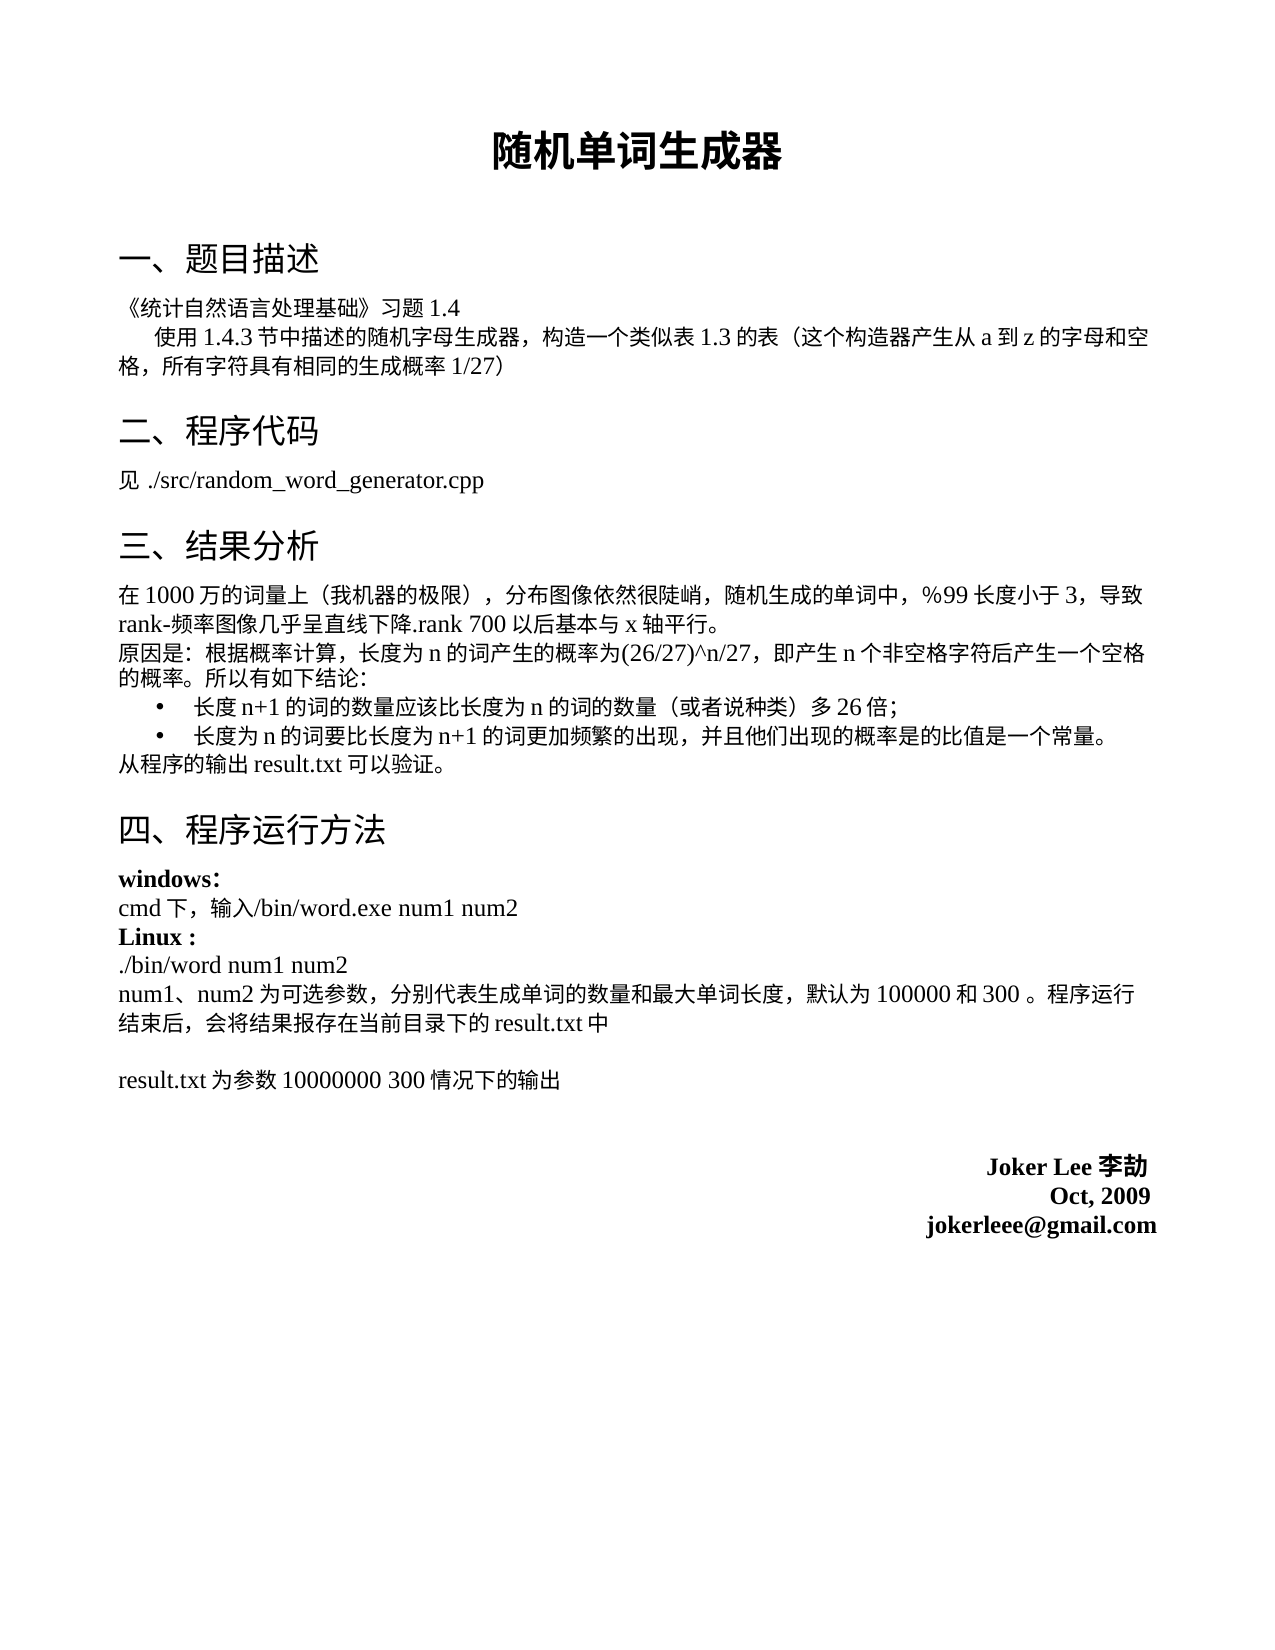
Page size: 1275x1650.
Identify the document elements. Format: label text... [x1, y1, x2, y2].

list 长度n+1的词的数量应该比长度为n的词的数量（或者说种类）多26倍； [156, 692, 1157, 721]
text Oct, 2009 [118, 1181, 1157, 1210]
text Joker Lee 李劼 [118, 1152, 1157, 1181]
subtitle 二、程序代码 [118, 404, 1157, 453]
text ./bin/word num1 num2 [118, 951, 1157, 979]
text 在1000万的词量上（我机器的极限），分布图像依然很陡峭，随机生成的单词中，％99长度小于3，导致rank-频率图像几乎呈直线下降.rank 700以后基本与x轴平行。 [118, 580, 1157, 638]
text cmd下，输入/bin/word.exe num1 num2 [118, 893, 1157, 922]
list 长度为n的词要比长度为n+1的词更加频繁的出现，并且他们出现的概率是的比值是一个常量。 [156, 721, 1157, 749]
text result.txt为参数10000000 300情况下的输出 [118, 1066, 1157, 1094]
text jokerleee@gmail.com [118, 1210, 1157, 1239]
text 见 ./src/random_word_generator.cpp [118, 466, 1157, 494]
text 从程序的输出result.txt可以验证。 [118, 749, 1157, 778]
text 《统计自然语言处理基础》习题1.4 [118, 293, 1157, 322]
text num1、num2为可选参数，分别代表生成单词的数量和最大单词长度，默认为100000和300 。程序运行结束后，会将结果报存在当前目录下的result.txt中 [118, 979, 1157, 1037]
subtitle 三、结果分析 [118, 519, 1157, 568]
text 使用1.4.3节中描述的随机字母生成器，构造一个类似表1.3的表（这个构造器产生从a到z的字母和空格，所有字符具有相同的生成概率1/27） [118, 322, 1157, 379]
text 随机单词生成器 [118, 118, 1157, 178]
subtitle 四、程序运行方法 [118, 803, 1157, 852]
subtitle 一、题目描述 [118, 232, 1157, 281]
text windows： [118, 864, 1157, 893]
text 原因是：根据概率计算，长度为n的词产生的概率为(26/27)^n/27，即产生n个非空格字符后产生一个空格的概率。所以有如下结论： [118, 638, 1157, 692]
text Linux : [118, 922, 1157, 951]
